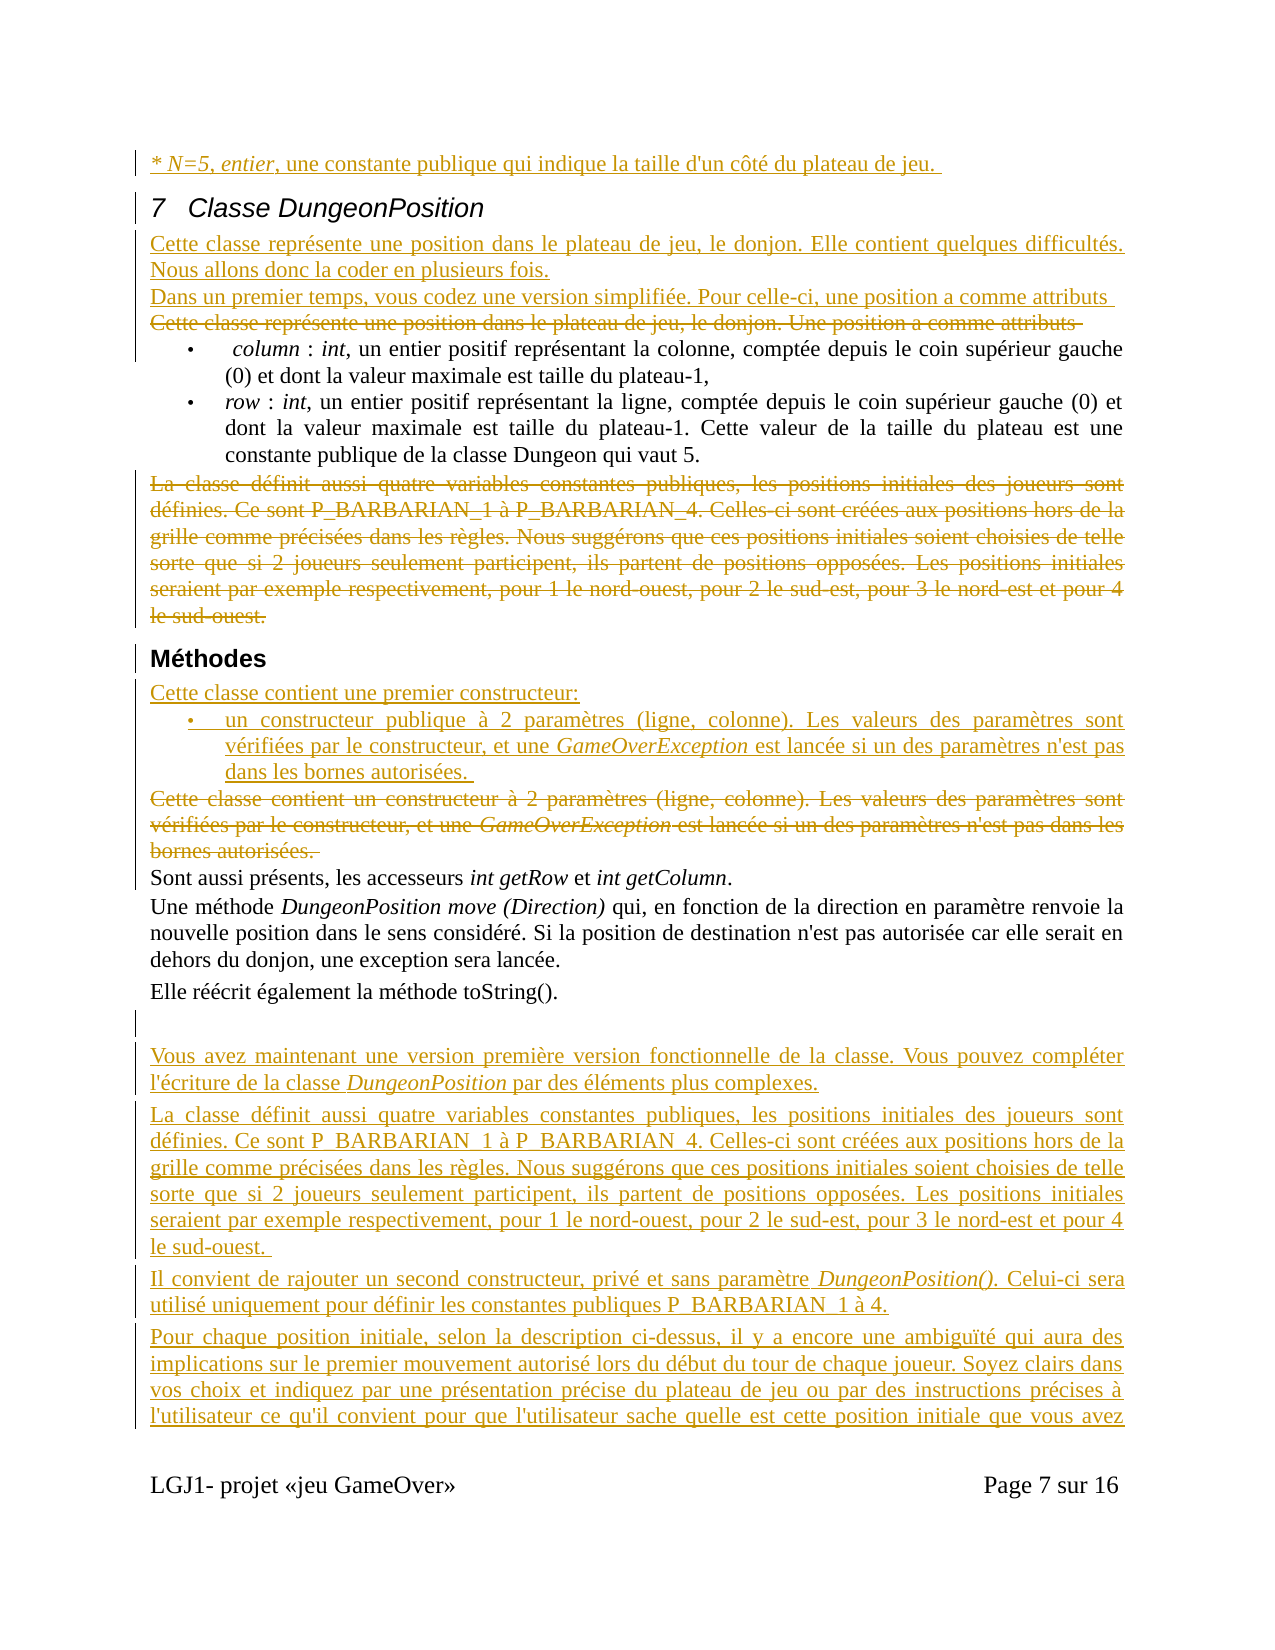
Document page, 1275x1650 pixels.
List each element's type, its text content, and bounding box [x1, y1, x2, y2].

text Méthodes [150, 512, 1125, 537]
text Méthodes [150, 470, 1125, 511]
text Il convient de rajouter un second constructeur, privé et sans paramètre DungeonPosition(). Celui-ci sera [150, 1265, 1125, 1288]
text Cette classe représente une position dans le plateau de jeu, le donjon. Elle contient quelques difficultés. [150, 230, 1125, 253]
text Une méthode DungeonPosition move (Direction) qui, en fonction de la direction en paramètre renvoie la nouvelle position dans le sens considéré. Si la position de destination n'est pas autorisée car elle serait en dehors du donjon, une exception sera lancée. [150, 893, 1125, 972]
text Méthodes [150, 565, 1125, 628]
list un constructeur publique à 2 paramètres (ligne, colonne). Les valeurs des paramètres sont [187, 706, 1125, 729]
subtitle Classe DungeonPosition [150, 192, 1125, 223]
text Cette classe contient une premier constructeur: [150, 679, 1125, 706]
text Sont aussi présents, les accesseurs int getRow et int getColumn. [150, 785, 1125, 799]
text l'écriture de la classe DungeonPosition par des éléments plus complexes. [150, 1066, 1125, 1095]
text Méthodes [150, 538, 1125, 564]
text utilisé uniquement pour définir les constantes publiques P_BARBARIAN_1 à 4. [150, 1289, 1125, 1318]
text column : int, un entier positif représentant la colonne, comptée depuis le coin supérieur gauche (0) et dont la valeur maximale est taille du plateau-1, [150, 309, 1125, 335]
text Nous allons donc la coder en plusieurs fois. [150, 254, 1125, 283]
list row : int, un entier positif représentant la ligne, comptée depuis le coin supérieur gauche (0) et dont la valeur maximale est taille du plateau-1. Cette valeur de la taille du plateau est une constante publique de la classe Dungeon qui vaut 5. [187, 388, 1125, 467]
text sorte que si 2 joueurs seulement participent, ils partent de positions opposées. Les positions initiales [150, 1178, 1125, 1203]
text grille comme précisées dans les règles. Nous suggérons que ces positions initiales soient choisies de telle [150, 1151, 1125, 1176]
list vérifiées par le constructeur, et une GameOverException est lancée si un des paramètres n'est pas dans les bornes autorisées. [187, 730, 1125, 785]
text La classe définit aussi quatre variables constantes publiques, les positions initiales des joueurs sont définies. Ce sont P_BARBARIAN_1 à P_BARBARIAN_4. Celles-ci sont créées aux positions hors de la [150, 1101, 1125, 1150]
text Vous avez maintenant une version première version fonctionnelle de la classe. Vous pouvez compléter [150, 1042, 1125, 1065]
text * N=5, entier, une constante publique qui indique la taille d'un côté du plateau de jeu. [150, 150, 1125, 176]
text seraient par exemple respectivement, pour 1 le nord-ouest, pour 2 le sud-est, pour 3 le nord-est et pour 4 le sud-ouest. [150, 1204, 1125, 1259]
text Pour chaque position initiale, selon la description ci-dessus, il y a encore une ambiguïté qui aura des implications sur le premier mouvement autorisé lors du début du tour de chaque joueur. Soyez clairs dans vos choix et indiquez par une présentation précise du plateau de jeu ou par des instructions précises à l'utilisateur ce qu'il convient pour que l'utilisateur sache quelle est cette position initiale que vous avez [150, 1323, 1125, 1425]
text Sont aussi présents, les accesseurs int getRow et int getColumn. [150, 800, 1125, 864]
text Dans un premier temps, vous codez une version simplifiée. Pour celle-ci, une position a comme attributs [150, 283, 1125, 309]
text Elle réécrit également la méthode toString(). [150, 978, 1125, 1004]
